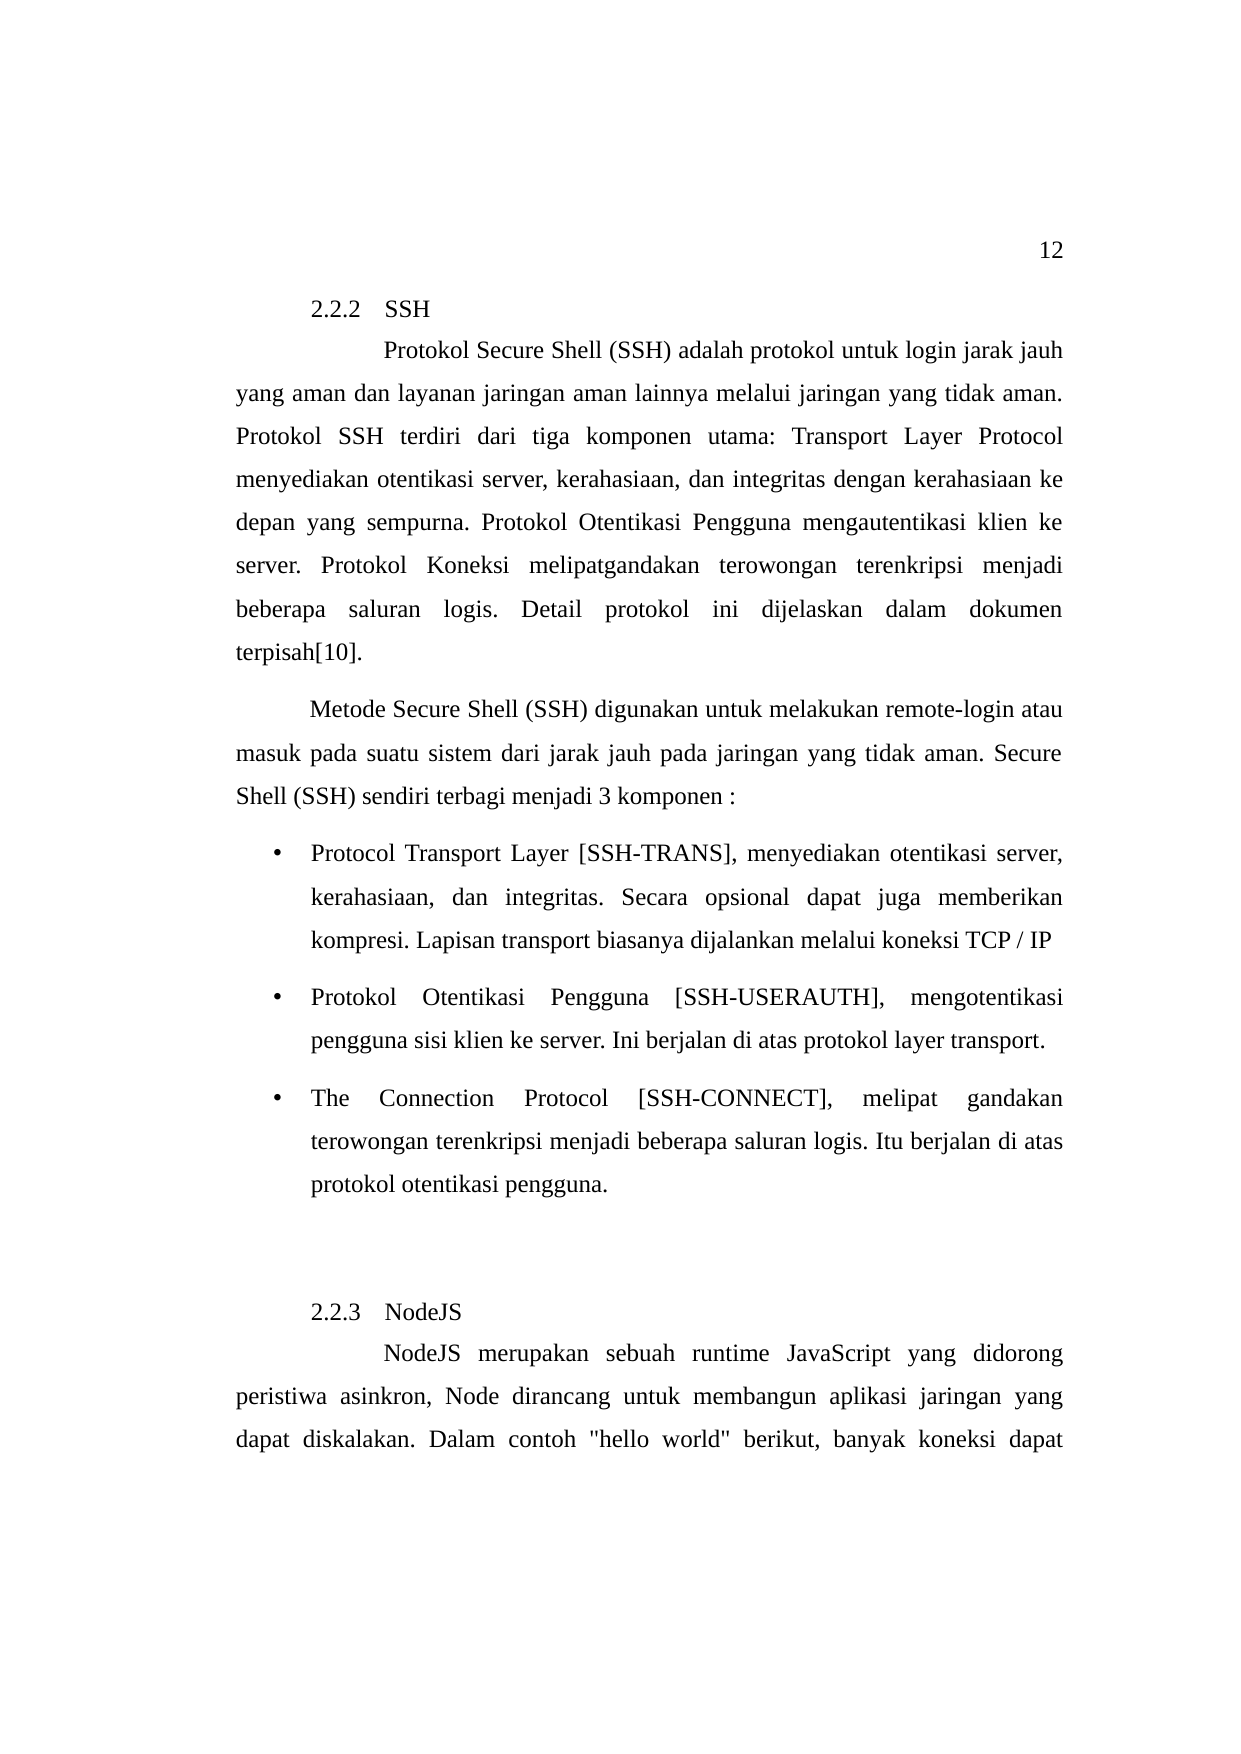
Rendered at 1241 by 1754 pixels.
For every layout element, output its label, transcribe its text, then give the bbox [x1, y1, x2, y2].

list Protocol Transport Layer [SSH-TRANS], menyediakan otentikasi server, kerahasiaan, dan integritas. Secara opsional dapat juga memberikan kompresi. Lapisan transport biasanya dijalankan melalui koneksi TCP / IP [273, 838, 1063, 953]
subtitle SSH [311, 294, 1063, 323]
text NodeJS merupakan sebuah runtime JavaScript yang didorong peristiwa asinkron, Node dirancang untuk membangun aplikasi jaringan yang dapat diskalakan. Dalam contoh "hello world" berikut, banyak koneksi dapat [236, 1338, 1063, 1453]
list Protokol Otentikasi Pengguna [SSH-USERAUTH], mengotentikasi pengguna sisi klien ke server. Ini berjalan di atas protokol layer transport. [273, 982, 1063, 1054]
list The Connection Protocol [SSH-CONNECT], melipat gandakan terowongan terenkripsi menjadi beberapa saluran logis. Itu berjalan di atas protokol otentikasi pengguna. [273, 1083, 1063, 1198]
text Metode Secure Shell (SSH) digunakan untuk melakukan remote-login atau masuk pada suatu sistem dari jarak jauh pada jaringan yang tidak aman. Secure Shell (SSH) sendiri terbagi menjadi 3 komponen : [236, 694, 1063, 809]
subtitle NodeJS [311, 1297, 1063, 1326]
text Protokol Secure Shell (SSH) adalah protokol untuk login jarak jauh yang aman dan layanan jaringan aman lainnya melalui jaringan yang tidak aman. Protokol SSH terdiri dari tiga komponen utama: Transport Layer Protocol menyediakan otentikasi server, kerahasiaan, dan integritas dengan kerahasiaan ke depan yang sempurna. Protokol Otentikasi Pengguna mengautentikasi klien ke server. Protokol Koneksi melipatgandakan terowongan terenkripsi menjadi beberapa saluran logis. Detail protokol ini dijelaskan dalam dokumen terpisah[10]. [236, 335, 1063, 666]
